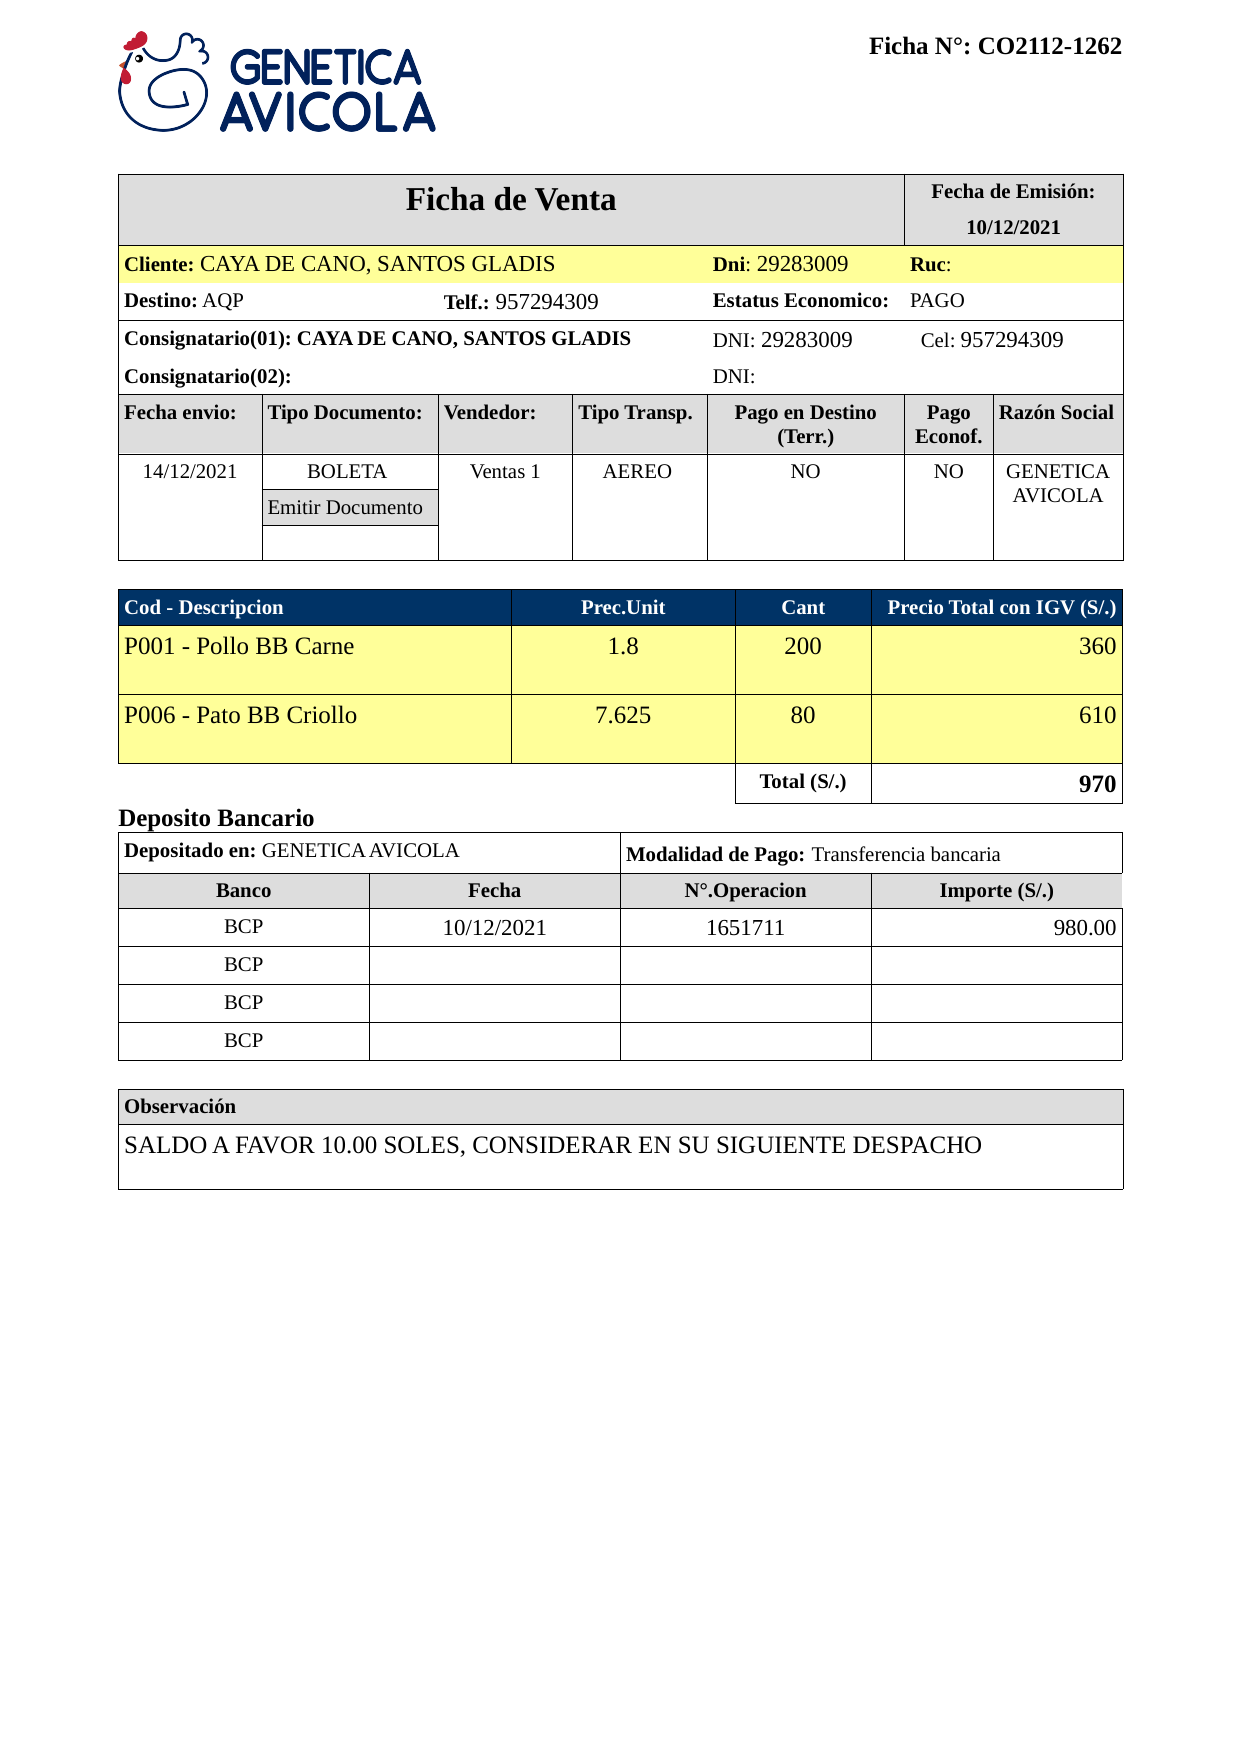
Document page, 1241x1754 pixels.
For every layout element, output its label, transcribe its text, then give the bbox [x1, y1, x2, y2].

table_cell 80 [736, 695, 871, 763]
table_header Depositado en: GENETICA AVICOLA [119, 833, 620, 872]
text Deposito Bancario [118, 803, 1122, 832]
table_cell BCP [119, 947, 369, 984]
table_cell [511, 764, 735, 803]
table_cell Consignatario(02): [119, 358, 707, 394]
table_cell Dni: 29283009 [707, 246, 904, 283]
table_cell 10/12/2021 [370, 909, 620, 946]
table_cell Pago Econof. [905, 395, 993, 453]
table_cell 200 [736, 626, 871, 694]
table_cell Fecha [370, 874, 620, 908]
table_cell GENETICA AVICOLA [994, 455, 1123, 560]
table_cell 1.8 [512, 626, 735, 694]
picture [118, 31, 436, 132]
table_cell NO [905, 455, 993, 560]
table_cell Importe (S/.) [872, 874, 1122, 908]
table_cell P001 - Pollo BB Carne [119, 626, 511, 694]
table_cell 1651711 [621, 909, 871, 946]
table_cell Fecha envio: [119, 395, 262, 453]
table_cell 360 [872, 626, 1122, 694]
table_cell [872, 947, 1122, 984]
table_cell 14/12/2021 [119, 455, 262, 560]
table_cell 7.625 [512, 695, 735, 763]
table_cell Ventas 1 [439, 455, 572, 560]
table_cell [370, 985, 620, 1022]
table_cell DNI: [707, 358, 1123, 394]
table_cell BCP [119, 985, 369, 1022]
table_header Ficha de Venta [119, 175, 904, 245]
table_cell 980.00 [872, 909, 1122, 946]
table_cell BOLETA [263, 455, 438, 489]
table_cell [621, 947, 871, 984]
table_cell [872, 1023, 1122, 1060]
table_cell AEREO [573, 455, 707, 560]
table_cell 610 [872, 695, 1122, 763]
table_cell 970 [872, 764, 1122, 803]
table_header Modalidad de Pago: Transferencia bancaria [621, 833, 1122, 872]
table_cell SALDO A FAVOR 10.00 SOLES, CONSIDERAR EN SU SIGUIENTE DESPACHO [119, 1125, 1123, 1189]
table_cell Cel: 957294309 [915, 321, 1123, 358]
table_cell Cliente: CAYA DE CANO, SANTOS GLADIS [119, 246, 707, 283]
table_header Precio Total con IGV (S/.) [872, 590, 1122, 625]
table_cell Destino: AQP [119, 283, 438, 320]
table_cell BCP [119, 909, 369, 946]
table_cell BCP [119, 1023, 369, 1060]
table_cell Total (S/.) [736, 764, 871, 803]
table_cell Consignatario(01): CAYA DE CANO, SANTOS GLADIS [119, 321, 707, 358]
table_cell Razón Social [994, 395, 1123, 453]
table_cell [872, 985, 1122, 1022]
table_cell Banco [119, 874, 369, 908]
table_header Fecha de Emisión: [905, 175, 1123, 209]
table_cell N°.Operacion [621, 874, 871, 908]
table_cell [370, 947, 620, 984]
table_header Observación [119, 1090, 1123, 1124]
table_cell [621, 1023, 871, 1060]
table_cell Tipo Transp. [573, 395, 707, 453]
table_cell Estatus Economico: [707, 283, 904, 320]
table_cell Tipo Documento: [263, 395, 438, 453]
table_cell Emitir Documento [263, 490, 438, 525]
table_cell NO [708, 455, 904, 560]
table_header Cant [736, 590, 871, 625]
table_cell P006 - Pato BB Criollo [119, 695, 511, 763]
table_cell 10/12/2021 [905, 209, 1123, 245]
table_header Cod - Descripcion [119, 590, 511, 625]
table_cell [621, 985, 871, 1022]
table_cell Pago en Destino (Terr.) [708, 395, 904, 453]
table_cell Telf.: 957294309 [438, 283, 707, 320]
table_header Prec.Unit [512, 590, 735, 625]
table_cell [263, 526, 438, 560]
table_cell DNI: 29283009 [707, 321, 915, 358]
table_cell [118, 764, 511, 803]
table_cell PAGO [904, 283, 1123, 320]
table_cell Ruc: [904, 246, 1123, 283]
table_cell [370, 1023, 620, 1060]
table_cell Vendedor: [439, 395, 572, 453]
